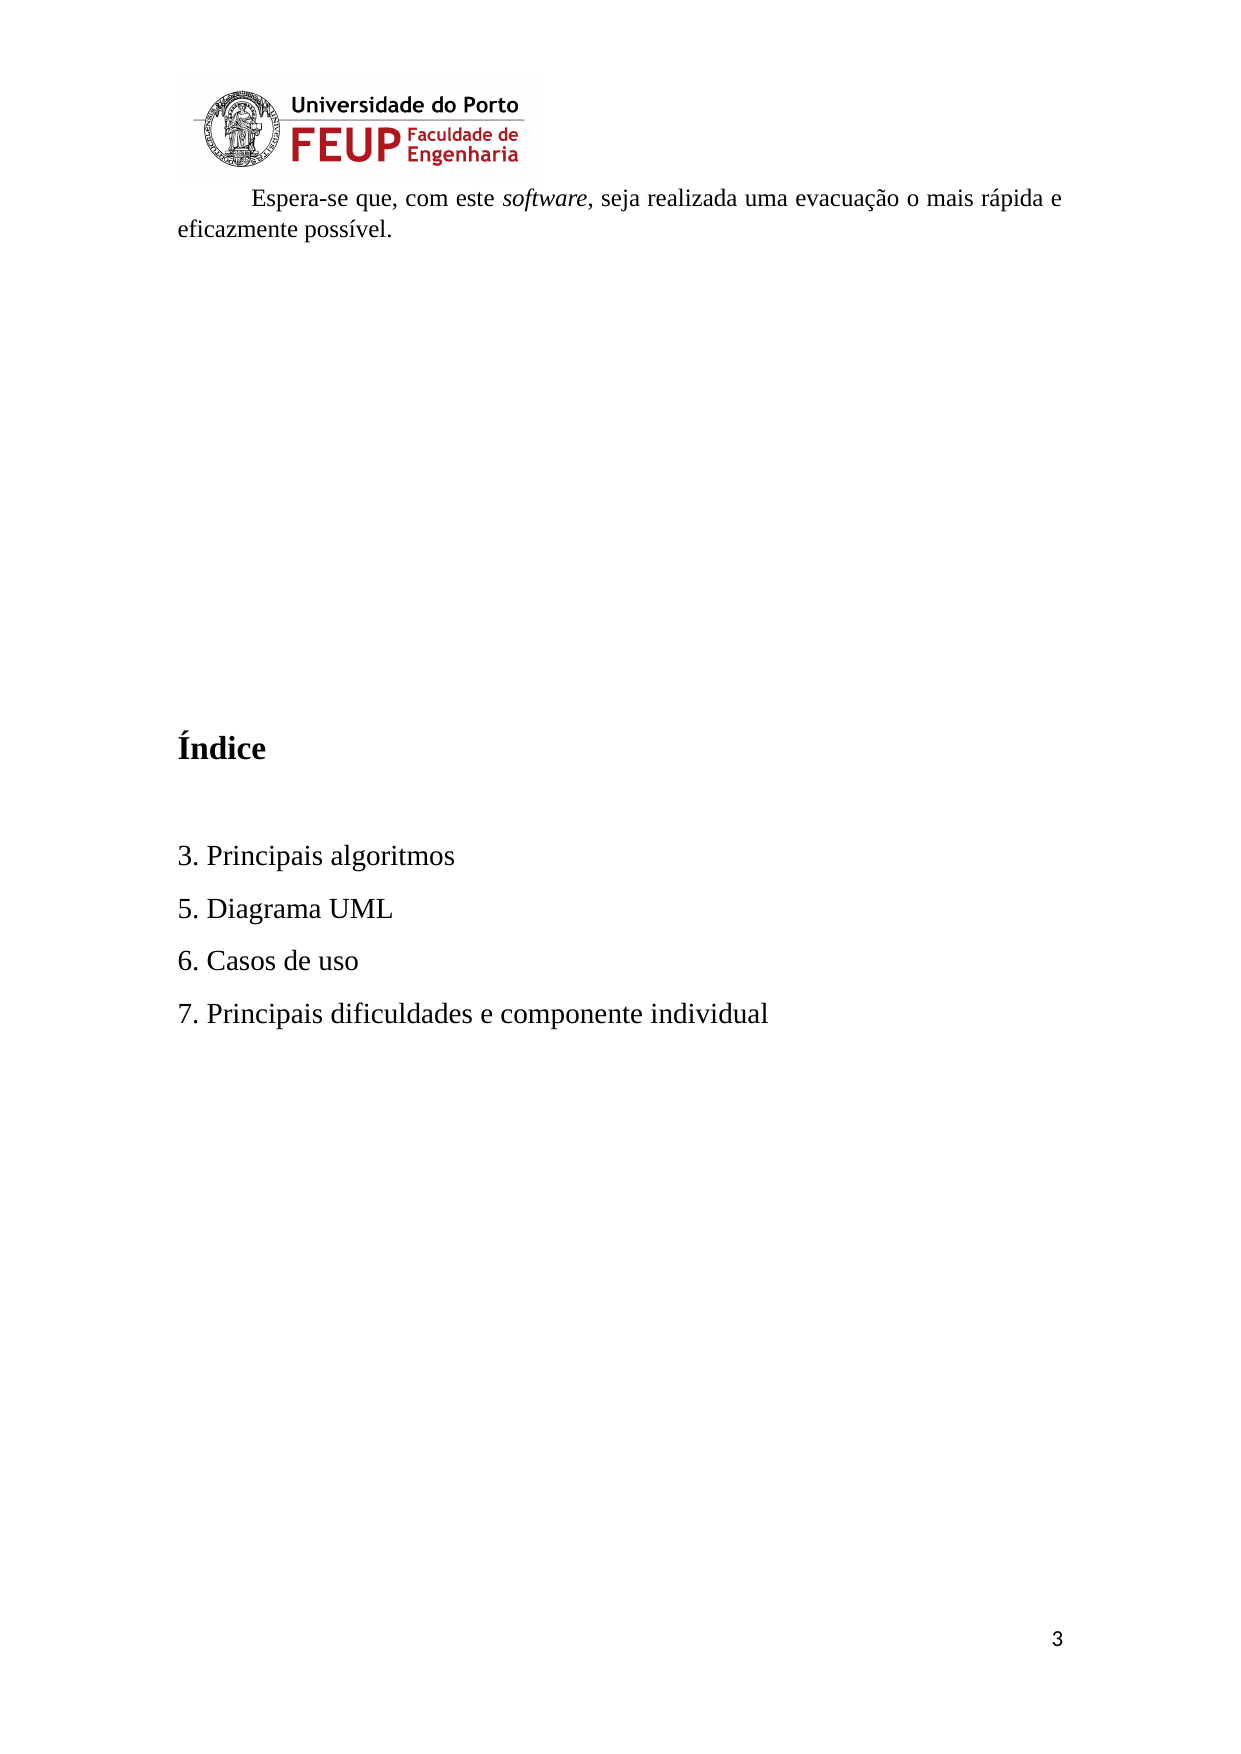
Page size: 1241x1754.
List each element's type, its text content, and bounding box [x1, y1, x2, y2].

text Espera-se que, com este software, seja realizada uma evacuação o mais rápida e eficazmente possível. [177, 183, 1063, 243]
text 6. Casos de uso [177, 943, 1063, 977]
text 7. Principais dificuldades e componente individual [177, 996, 1063, 1029]
text Índice [177, 728, 1063, 767]
picture [177, 73, 540, 184]
text 5. Diagrama UML [177, 891, 1063, 924]
text 3. Principais algoritmos [177, 838, 1063, 872]
